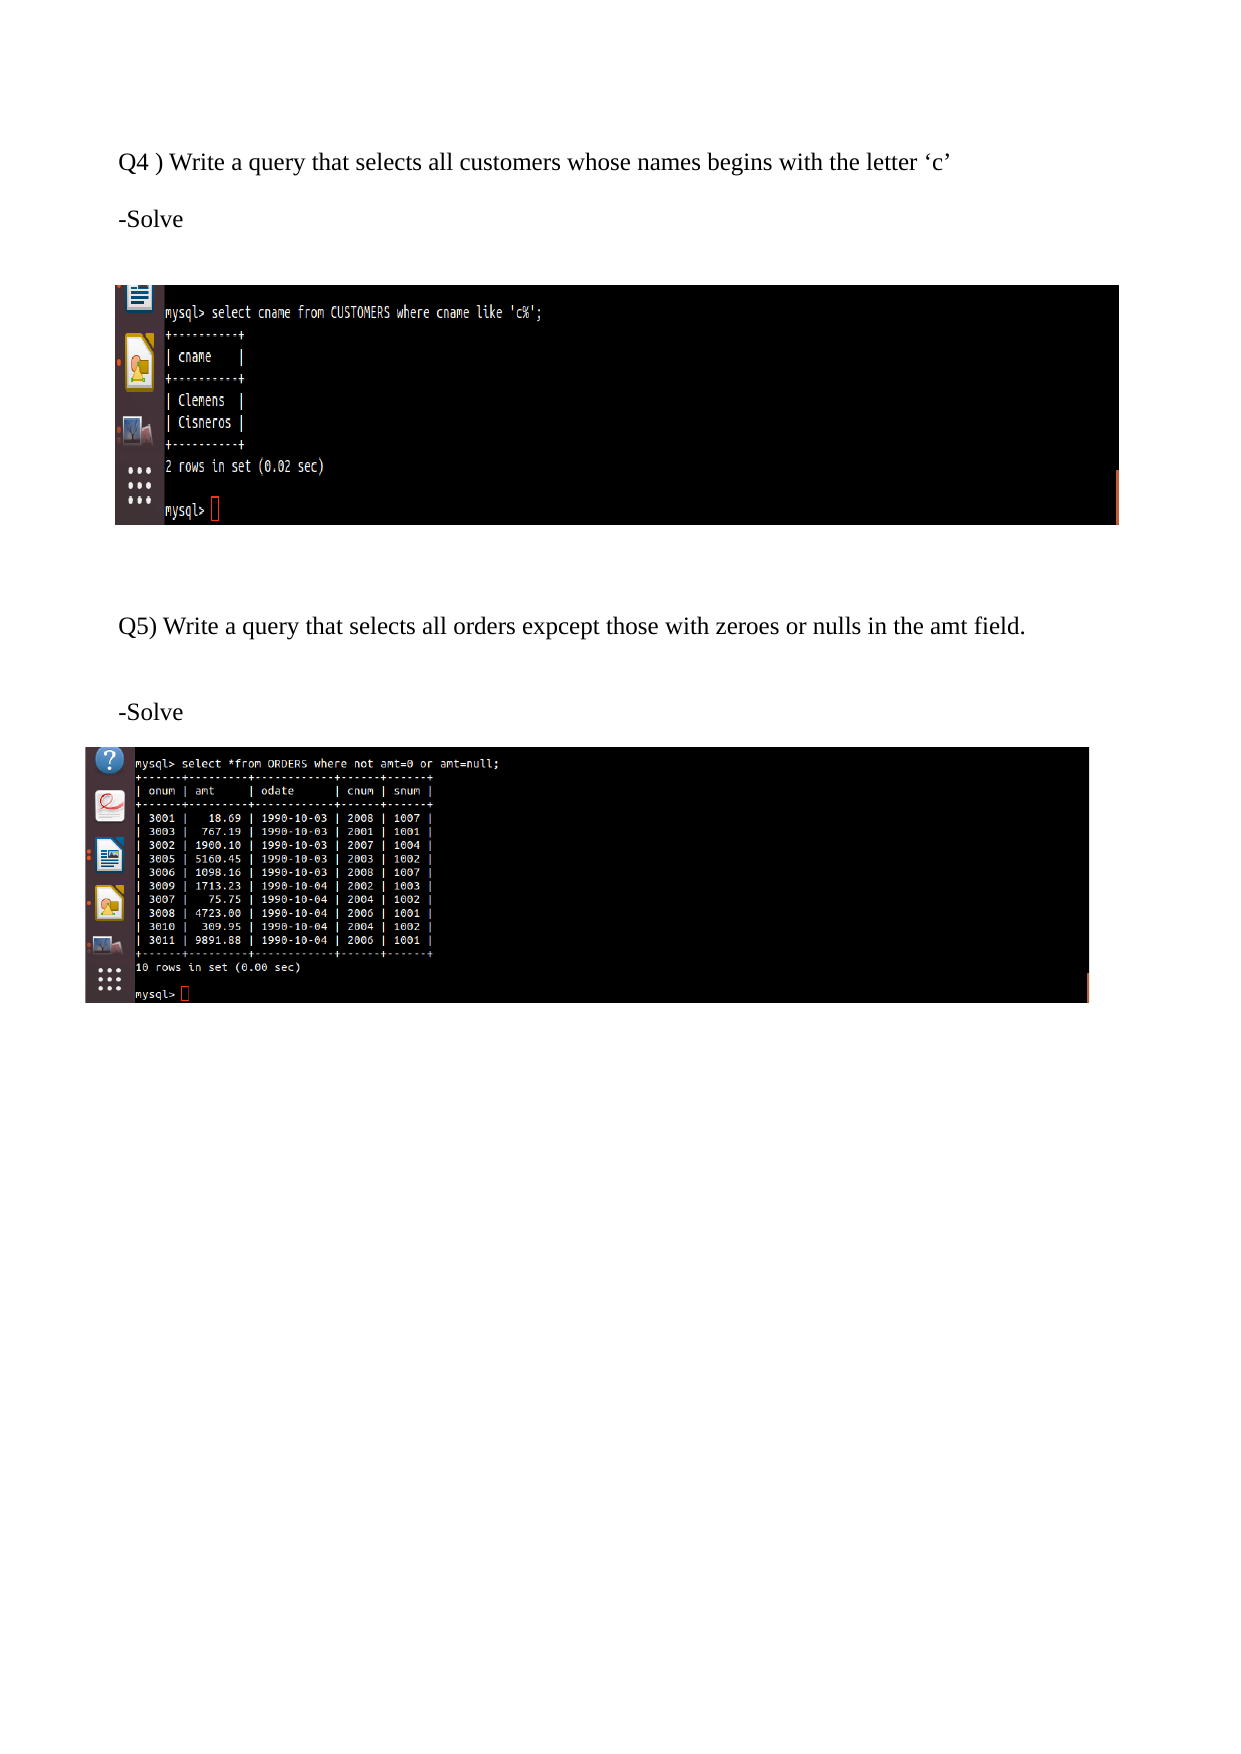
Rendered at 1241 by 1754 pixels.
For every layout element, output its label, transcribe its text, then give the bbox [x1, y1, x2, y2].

text Q5) Write a query that selects all orders expcept those with zeroes or nulls in the amt field. [118, 611, 1122, 639]
text -Solve [118, 204, 1122, 233]
text Q4 ) Write a query that selects all customers whose names begins with the letter ‘c’ [118, 147, 1122, 176]
text -Solve [118, 697, 1122, 726]
picture [85, 747, 1090, 1002]
